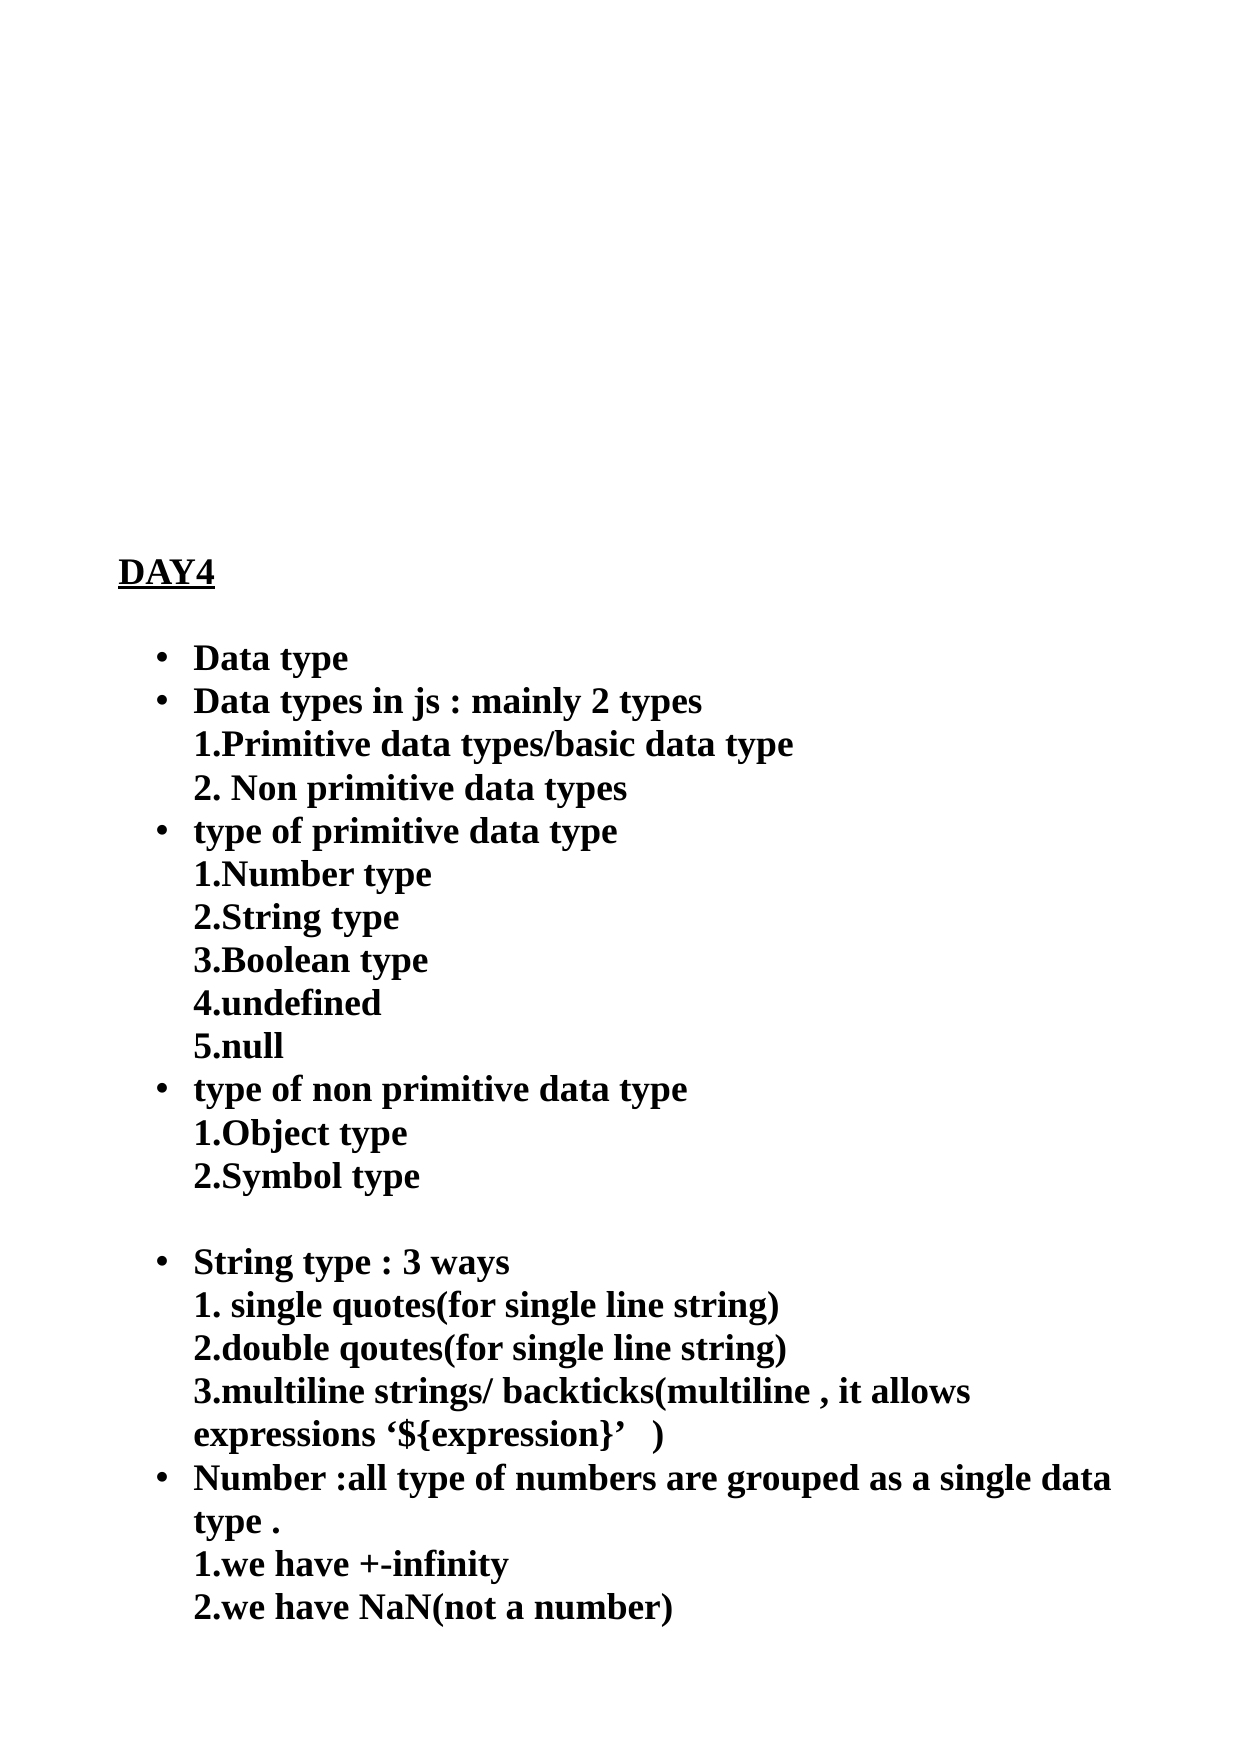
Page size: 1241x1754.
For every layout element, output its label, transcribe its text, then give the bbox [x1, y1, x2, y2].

list 2.double qoutes(for single line string) [156, 1326, 1122, 1369]
text DAY4 [118, 549, 1122, 592]
list 4.undefined [156, 981, 1122, 1024]
list type of primitive data type [156, 808, 1122, 851]
list 2.Symbol type [156, 1153, 1122, 1196]
list 1.we have +-infinity [156, 1541, 1122, 1584]
list type of non primitive data type [156, 1067, 1122, 1110]
list 1.Object type [156, 1110, 1122, 1153]
list String type : 3 ways [156, 1239, 1122, 1282]
list 1.Primitive data types/basic data type [156, 722, 1122, 765]
list 3.Boolean type [156, 937, 1122, 981]
list 3.multiline strings/ backticks(multiline , it allows expressions ‘${expression}’ ) [156, 1369, 1122, 1455]
list Data types in js : mainly 2 types [156, 679, 1122, 722]
list Number :all type of numbers are grouped as a single data type . [156, 1455, 1122, 1541]
list Data type [156, 636, 1122, 679]
list 2. Non primitive data types [156, 765, 1122, 808]
list 1. single quotes(for single line string) [156, 1282, 1122, 1326]
list 2.String type [156, 894, 1122, 937]
list 5.null [156, 1024, 1122, 1067]
list 1.Number type [156, 851, 1122, 894]
list 2.we have NaN(not a number) [156, 1584, 1122, 1627]
